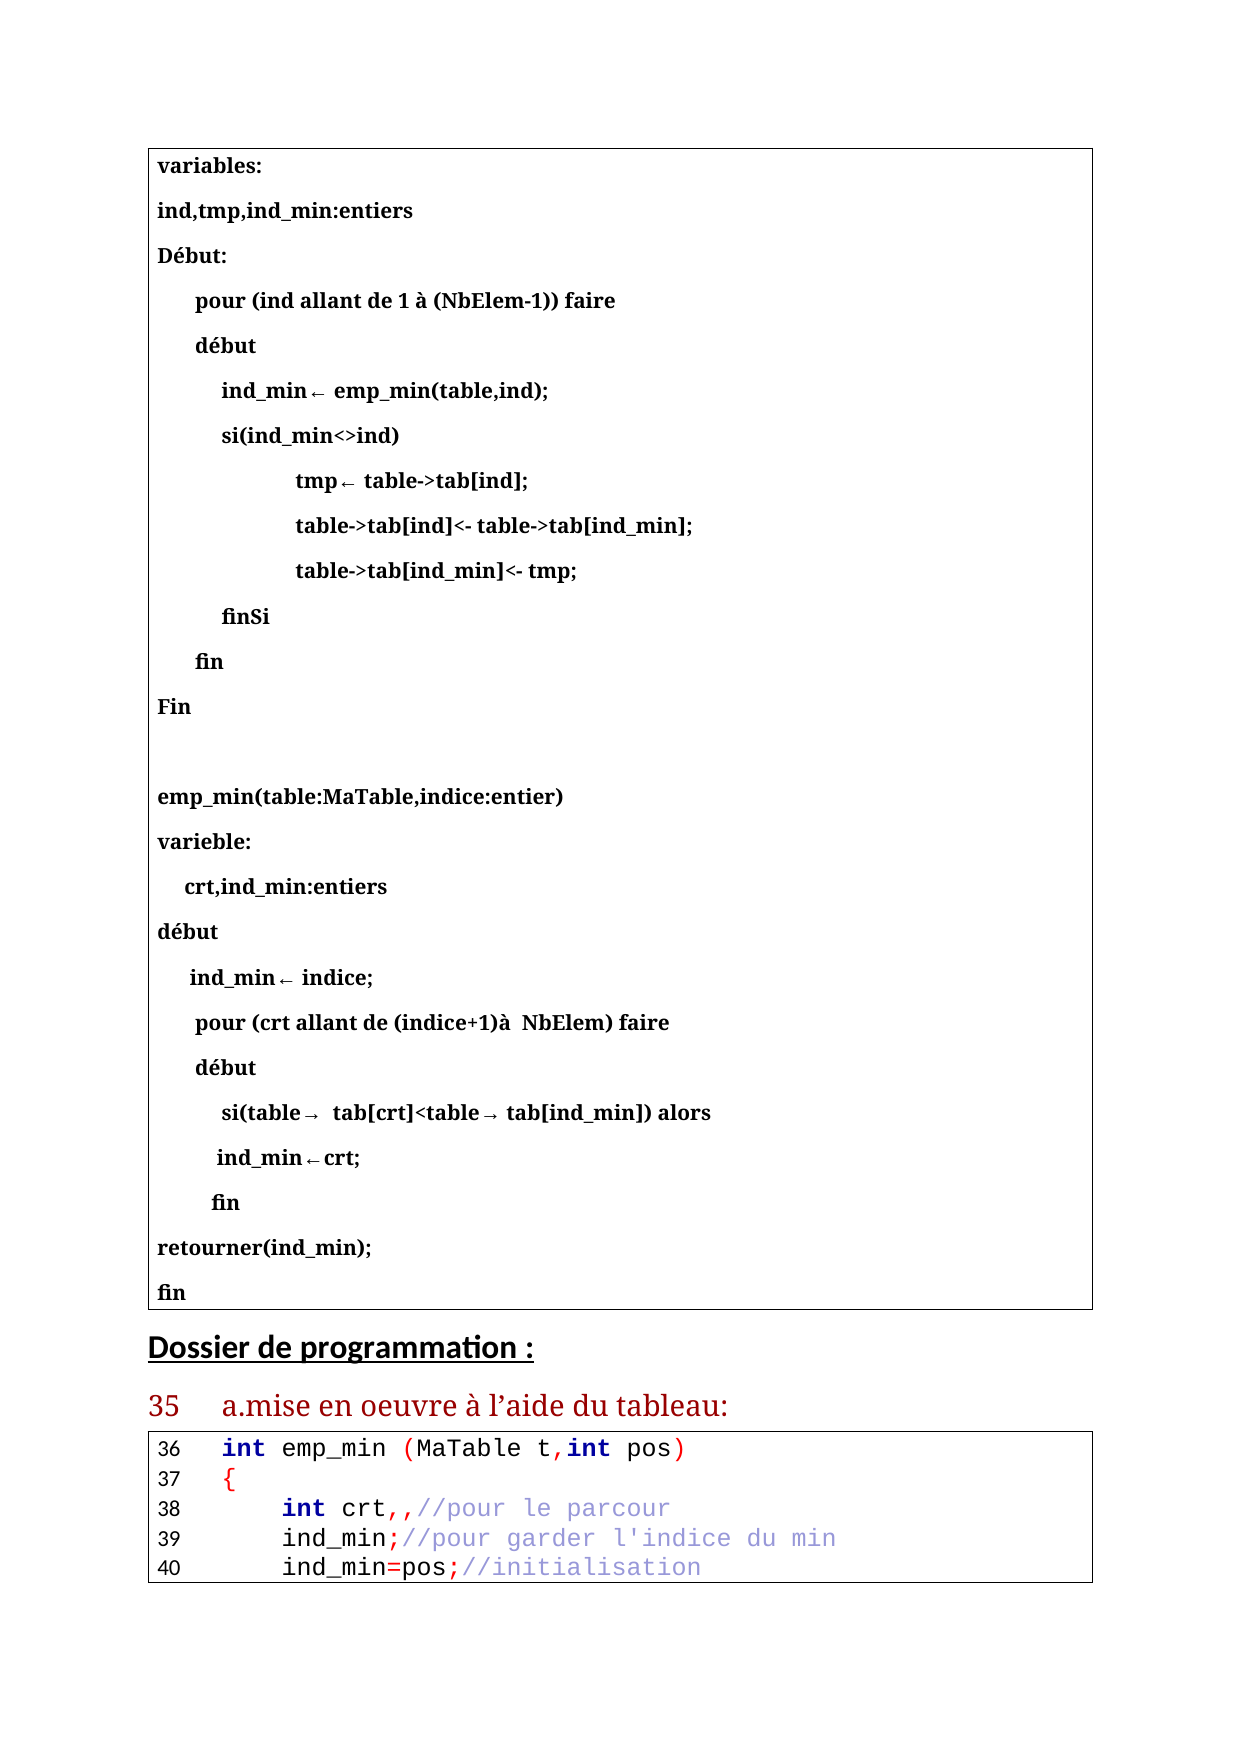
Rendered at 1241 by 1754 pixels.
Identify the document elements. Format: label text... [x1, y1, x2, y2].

text début [149, 914, 1092, 946]
list int crt,,//pour le parcour [149, 1491, 1092, 1521]
text Fin [149, 689, 1092, 720]
text varieble: [149, 824, 1092, 856]
text Dossier de programmation : [148, 1327, 1093, 1367]
list a.mise en oeuvre à l’aide du tableau: [148, 1386, 1093, 1425]
list ind_min;//pour garder l'indice du min [149, 1521, 1092, 1550]
text ind,tmp,ind_min:entiers [149, 193, 1092, 224]
list int emp_min (MaTable t,int pos) [149, 1432, 1092, 1461]
text pour (crt allant de (indice+1)à NbElem) faire [149, 1004, 1092, 1036]
text retourner(ind_min); [149, 1230, 1092, 1262]
text ind_min← emp_min(table,ind); [149, 373, 1092, 405]
text finSi [149, 599, 1092, 630]
text fin [149, 644, 1092, 675]
text table->tab[ind_min]<- tmp; [149, 553, 1092, 585]
text tmp← table->tab[ind]; [149, 463, 1092, 495]
text Début: [149, 238, 1092, 269]
text crt,ind_min:entiers [149, 869, 1092, 901]
text si(ind_min<>ind) [149, 418, 1092, 450]
text ind_min←crt; [149, 1140, 1092, 1171]
list ind_min=pos;//initialisation [149, 1550, 1092, 1582]
text emp_min(table:MaTable,indice:entier) [149, 779, 1092, 811]
text variables: [149, 149, 1092, 179]
text début [149, 1050, 1092, 1081]
text pour (ind allant de 1 à (NbElem-1)) faire [149, 283, 1092, 314]
text fin [149, 1275, 1092, 1309]
list { [149, 1461, 1092, 1491]
text ind_min← indice; [149, 959, 1092, 991]
text début [149, 328, 1092, 359]
text table->tab[ind]<- table->tab[ind_min]; [149, 508, 1092, 540]
text si(table→ tab[crt]<table→ tab[ind_min]) alors [149, 1095, 1092, 1126]
text fin [149, 1185, 1092, 1217]
